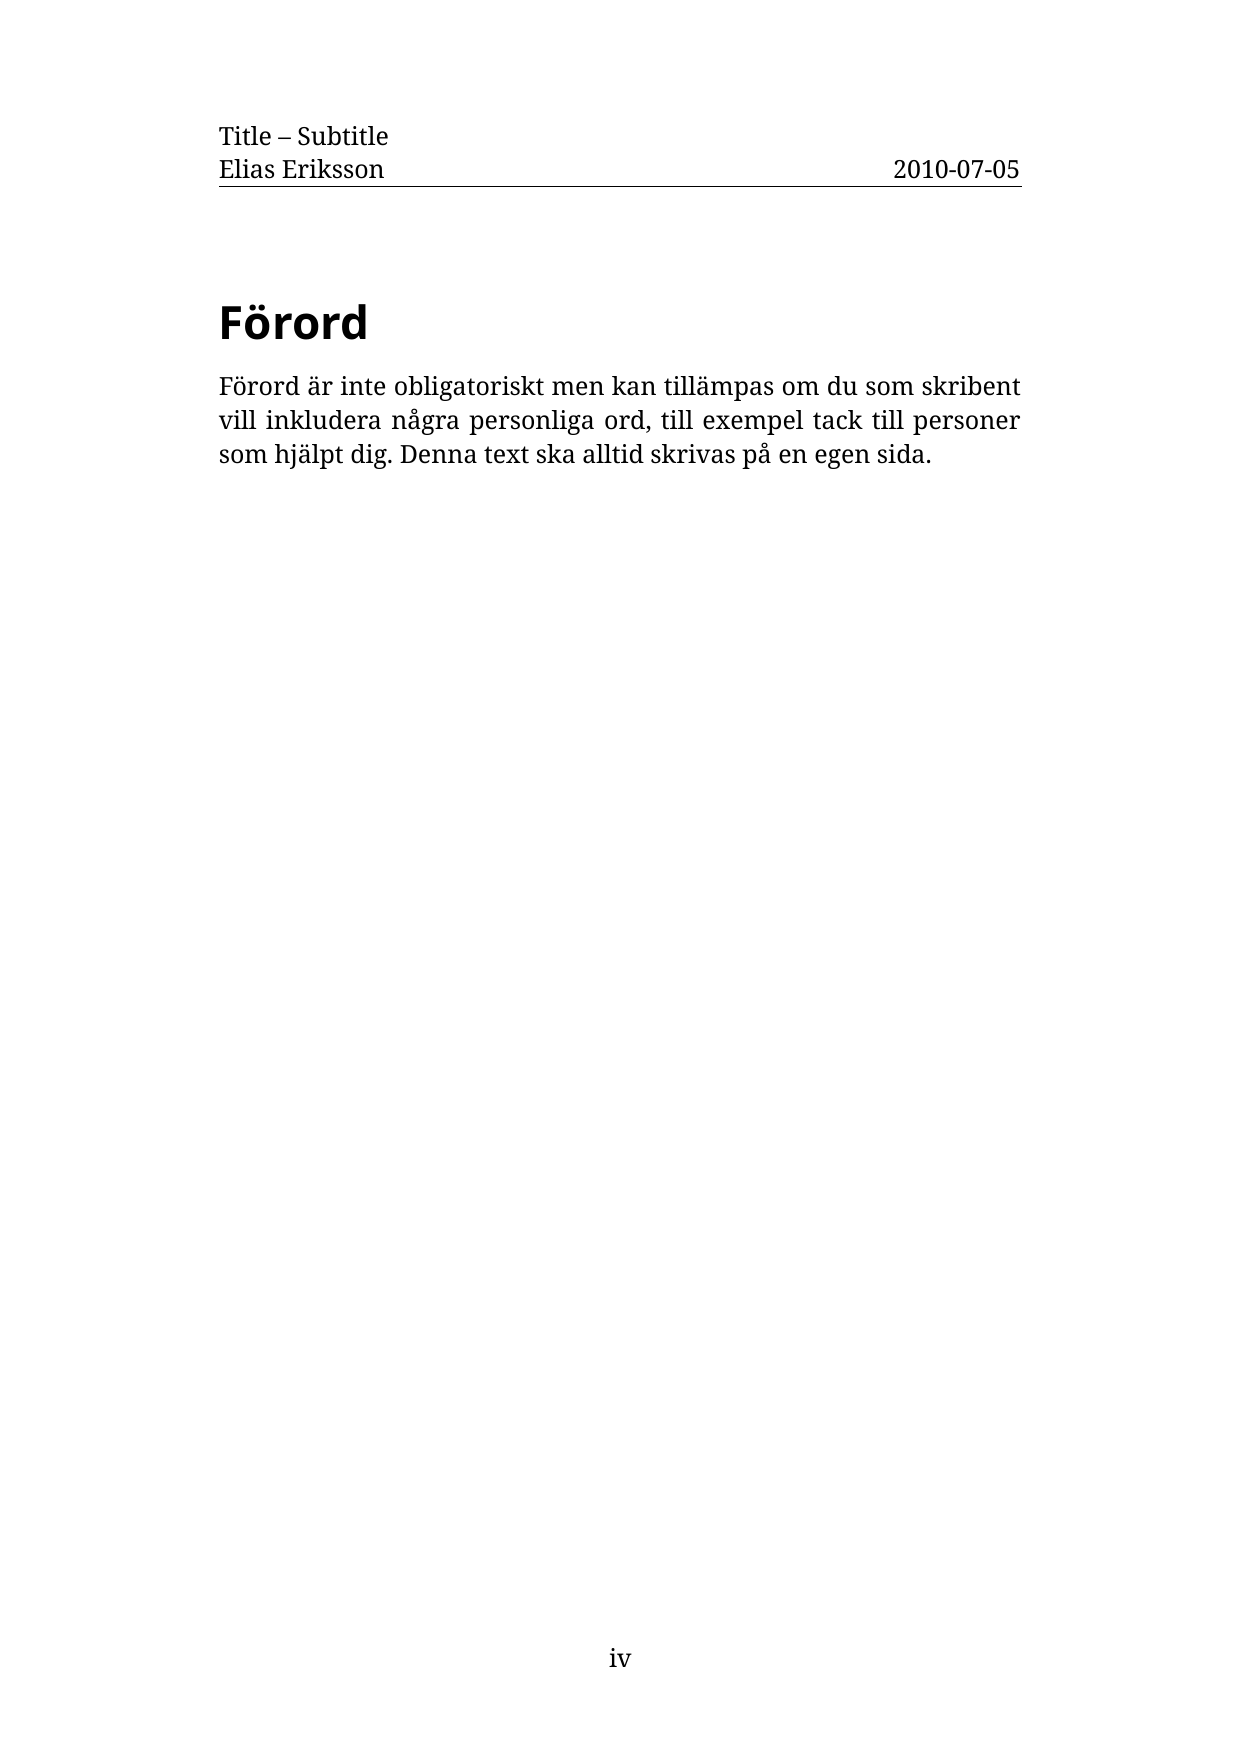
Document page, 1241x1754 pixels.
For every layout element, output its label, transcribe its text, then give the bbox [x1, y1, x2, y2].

subtitle Förord [218, 291, 1022, 353]
subtitle Förord är inte obligatoriskt men kan tillämpas om du som skribent vill inkludera några personliga ord, till exempel tack till personer som hjälpt dig. Denna text ska alltid skrivas på en egen sida. [218, 369, 1022, 471]
